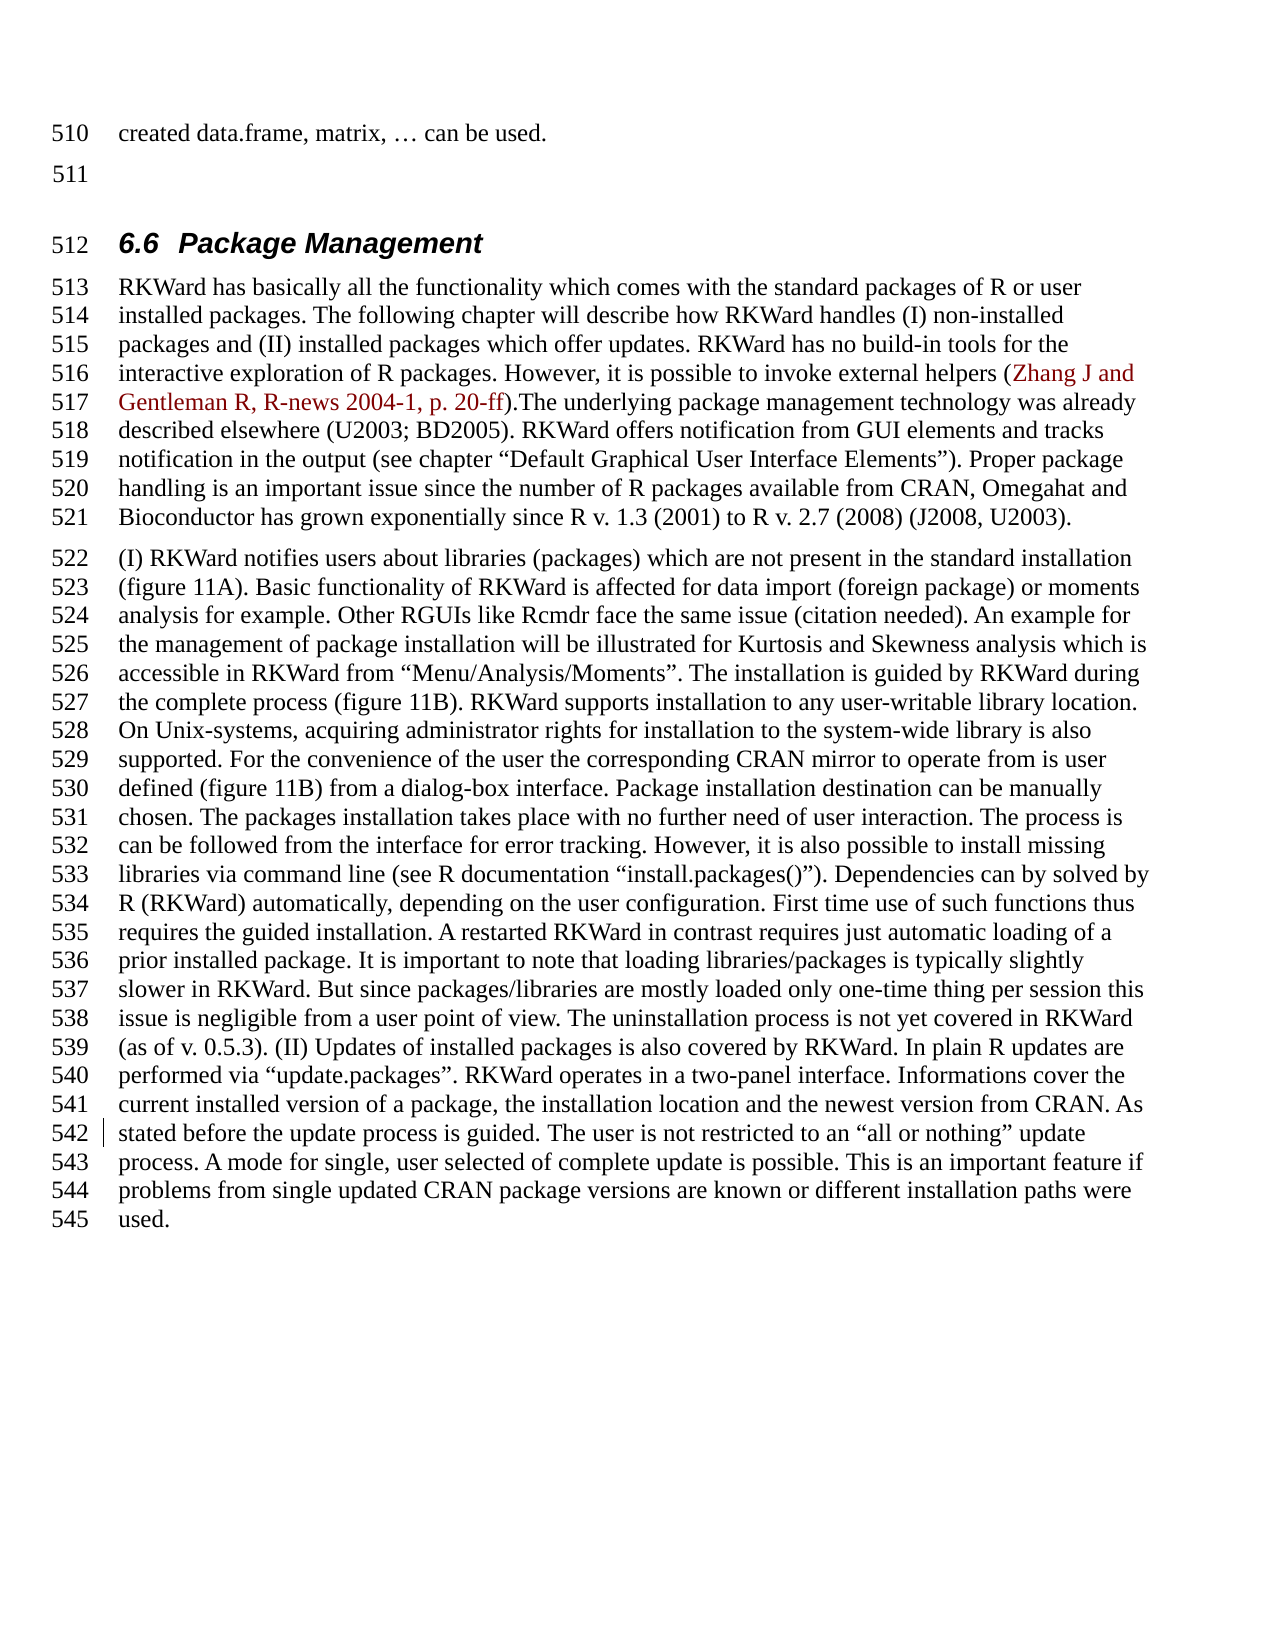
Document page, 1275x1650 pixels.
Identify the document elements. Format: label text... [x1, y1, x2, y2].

text (I) RKWard notifies users about libraries (packages) which are not present in the standard installation (figure 11A). Basic functionality of RKWard is affected for data import (foreign package) or moments analysis for example. Other RGUIs like Rcmdr face the same issue (citation needed). An example for the management of package installation will be illustrated for Kurtosis and Skewness analysis which is accessible in RKWard from “Menu/Analysis/Moments”. The installation is guided by RKWard during the complete process (figure 11B). RKWard supports installation to any user-writable library location. On Unix-systems, acquiring administrator rights for installation to the system-wide library is also supported. For the convenience of the user the corresponding CRAN mirror to operate from is user defined (figure 11B) from a dialog-box interface. Package installation destination can be manually chosen. The packages installation takes place with no further need of user interaction. The process is can be followed from the interface for error tracking. However, it is also possible to install missing libraries via command line (see R documentation “install.packages()”). Dependencies can by solved by R (RKWard) automatically, depending on the user configuration. First time use of such functions thus requires the guided installation. A restarted RKWard in contrast requires just automatic loading of a prior installed package. It is important to note that loading libraries/packages is typically slightly slower in RKWard. But since packages/libraries are mostly loaded only one-time thing per session this issue is negligible from a user point of view. The uninstallation process is not yet covered in RKWard (as of v. 0.5.3). (II) Updates of installed packages is also covered by RKWard. In plain R updates are performed via “update.packages”. RKWard operates in a two-panel interface. Informations cover the current installed version of a package, the installation location and the newest version from CRAN. As stated before the update process is guided. The user is not restricted to an “all or nothing” update process. A mode for single, user selected of complete update is possible. This is an important feature if problems from single updated CRAN package versions are known or different installation paths were used. [118, 543, 1157, 1233]
text RKWard has basically all the functionality which comes with the standard packages of R or user installed packages. The following chapter will describe how RKWard handles (I) non-installed packages and (II) installed packages which offer updates. RKWard has no build-in tools for the interactive exploration of R packages. However, it is possible to invoke external helpers (Zhang J and Gentleman R, R-news 2004-1, p. 20-ff).The underlying package management technology was already described elsewhere (U2003; BD2005). RKWard offers notification from GUI elements and tracks notification in the output (see chapter “Default Graphical User Interface Elements”). Proper package handling is an important issue since the number of R packages available from CRAN, Omegahat and Bioconductor has grown exponentially since R v. 1.3 (2001) to R v. 2.7 (2008) (J2008, U2003). [118, 272, 1157, 530]
text created data.frame, matrix, … can be used. [118, 118, 1157, 147]
subtitle Package Management [118, 226, 1157, 259]
